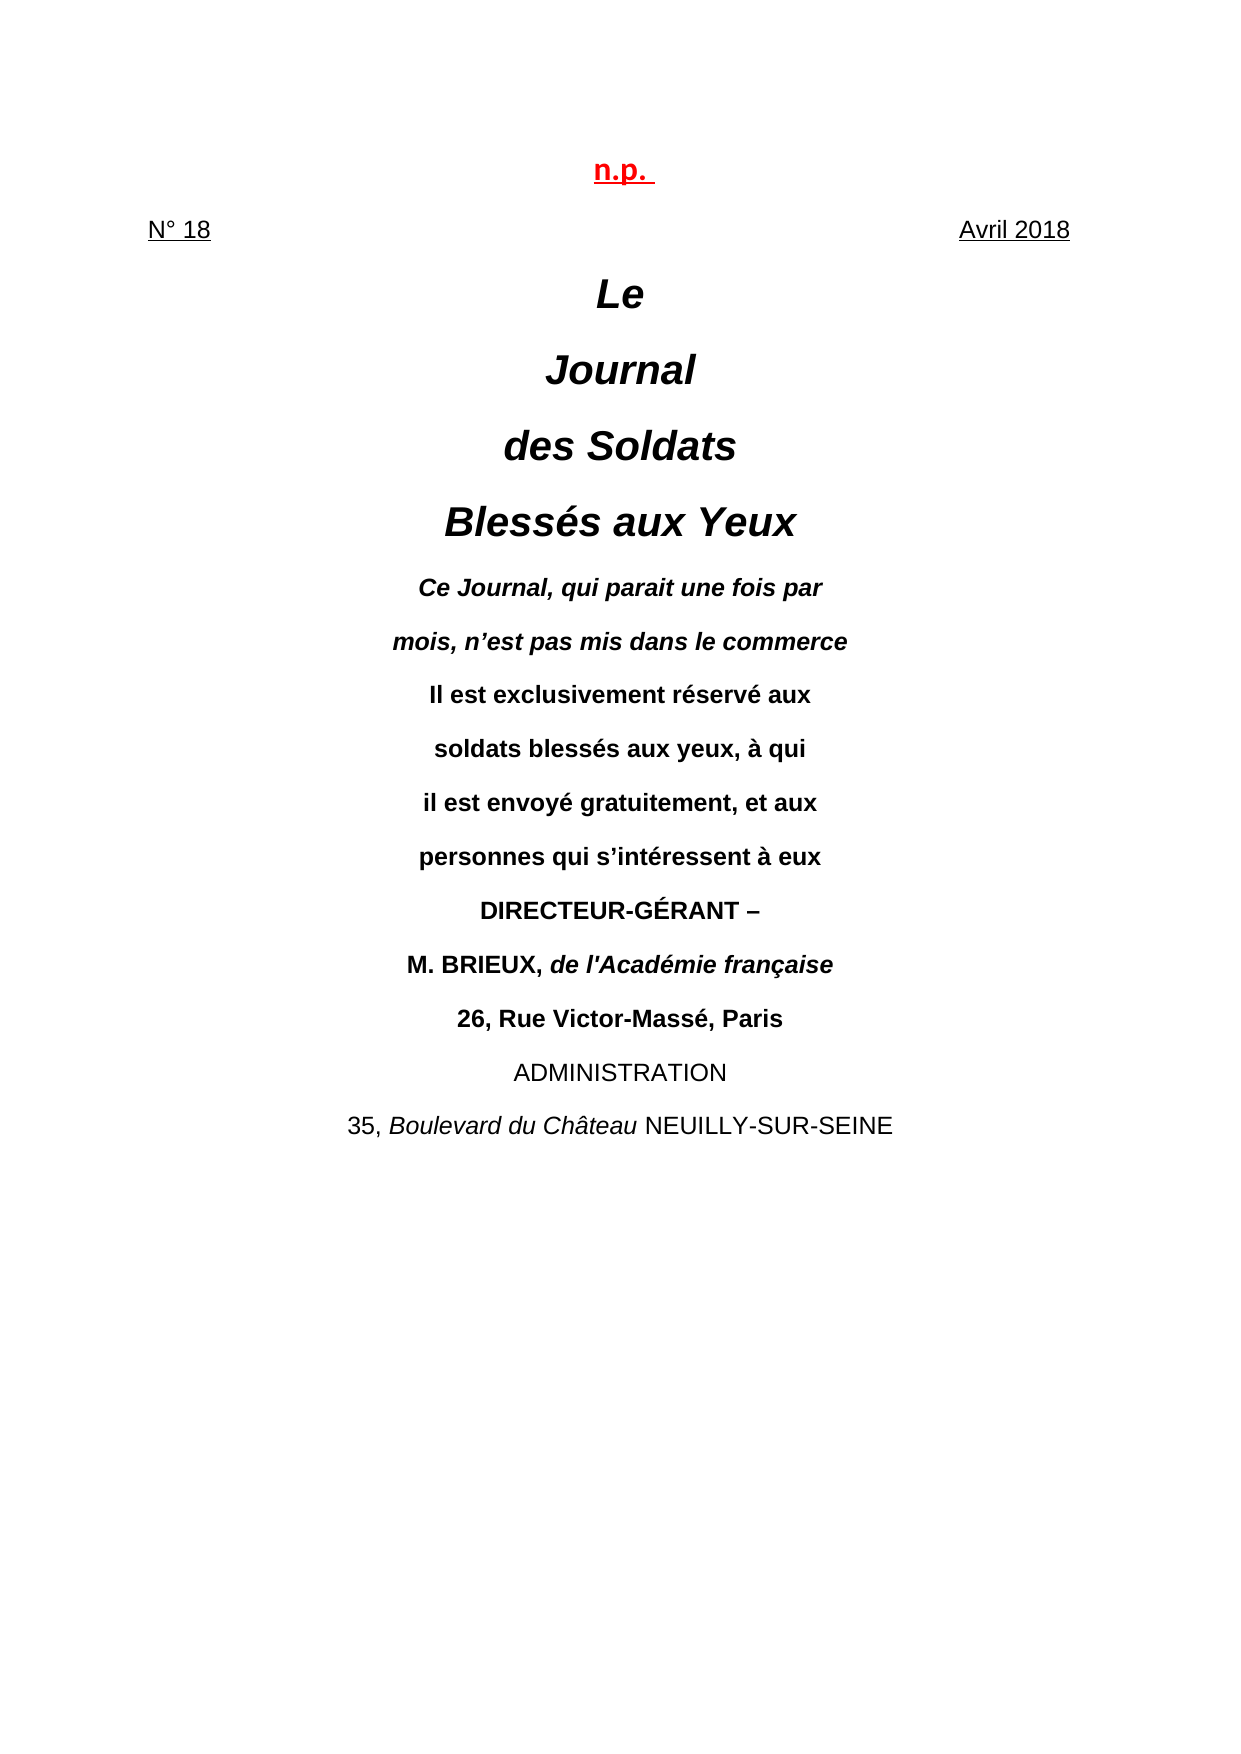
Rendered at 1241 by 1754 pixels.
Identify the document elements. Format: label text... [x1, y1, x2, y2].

text 26, Rue Victor-Massé, Paris [148, 1004, 1093, 1032]
text Ce Journal, qui parait une fois par [148, 573, 1093, 602]
text M. BRIEUX, de l'Académie française [148, 950, 1093, 978]
text N° 18 Avril 2018 [148, 215, 1093, 244]
text Il est exclusivement réservé aux [148, 681, 1093, 709]
text Journal [148, 345, 1093, 393]
text il est envoyé gratuitement, et aux [148, 788, 1093, 817]
text des Soldats [148, 421, 1093, 469]
text soldats blessés aux yeux, à qui [148, 734, 1093, 763]
text DIRECTEUR-GÉRANT – [148, 896, 1093, 925]
text mois, n’est pas mis dans le commerce [148, 627, 1093, 655]
text 35, Boulevard du Château NEUILLY-SUR-SEINE [148, 1111, 1093, 1140]
text Le [148, 269, 1093, 317]
text personnes qui s’intéressent à eux [148, 842, 1093, 871]
text Blessés aux Yeux [148, 497, 1093, 545]
text ADMINISTRATION [148, 1057, 1093, 1086]
text n.p. [148, 148, 1093, 188]
